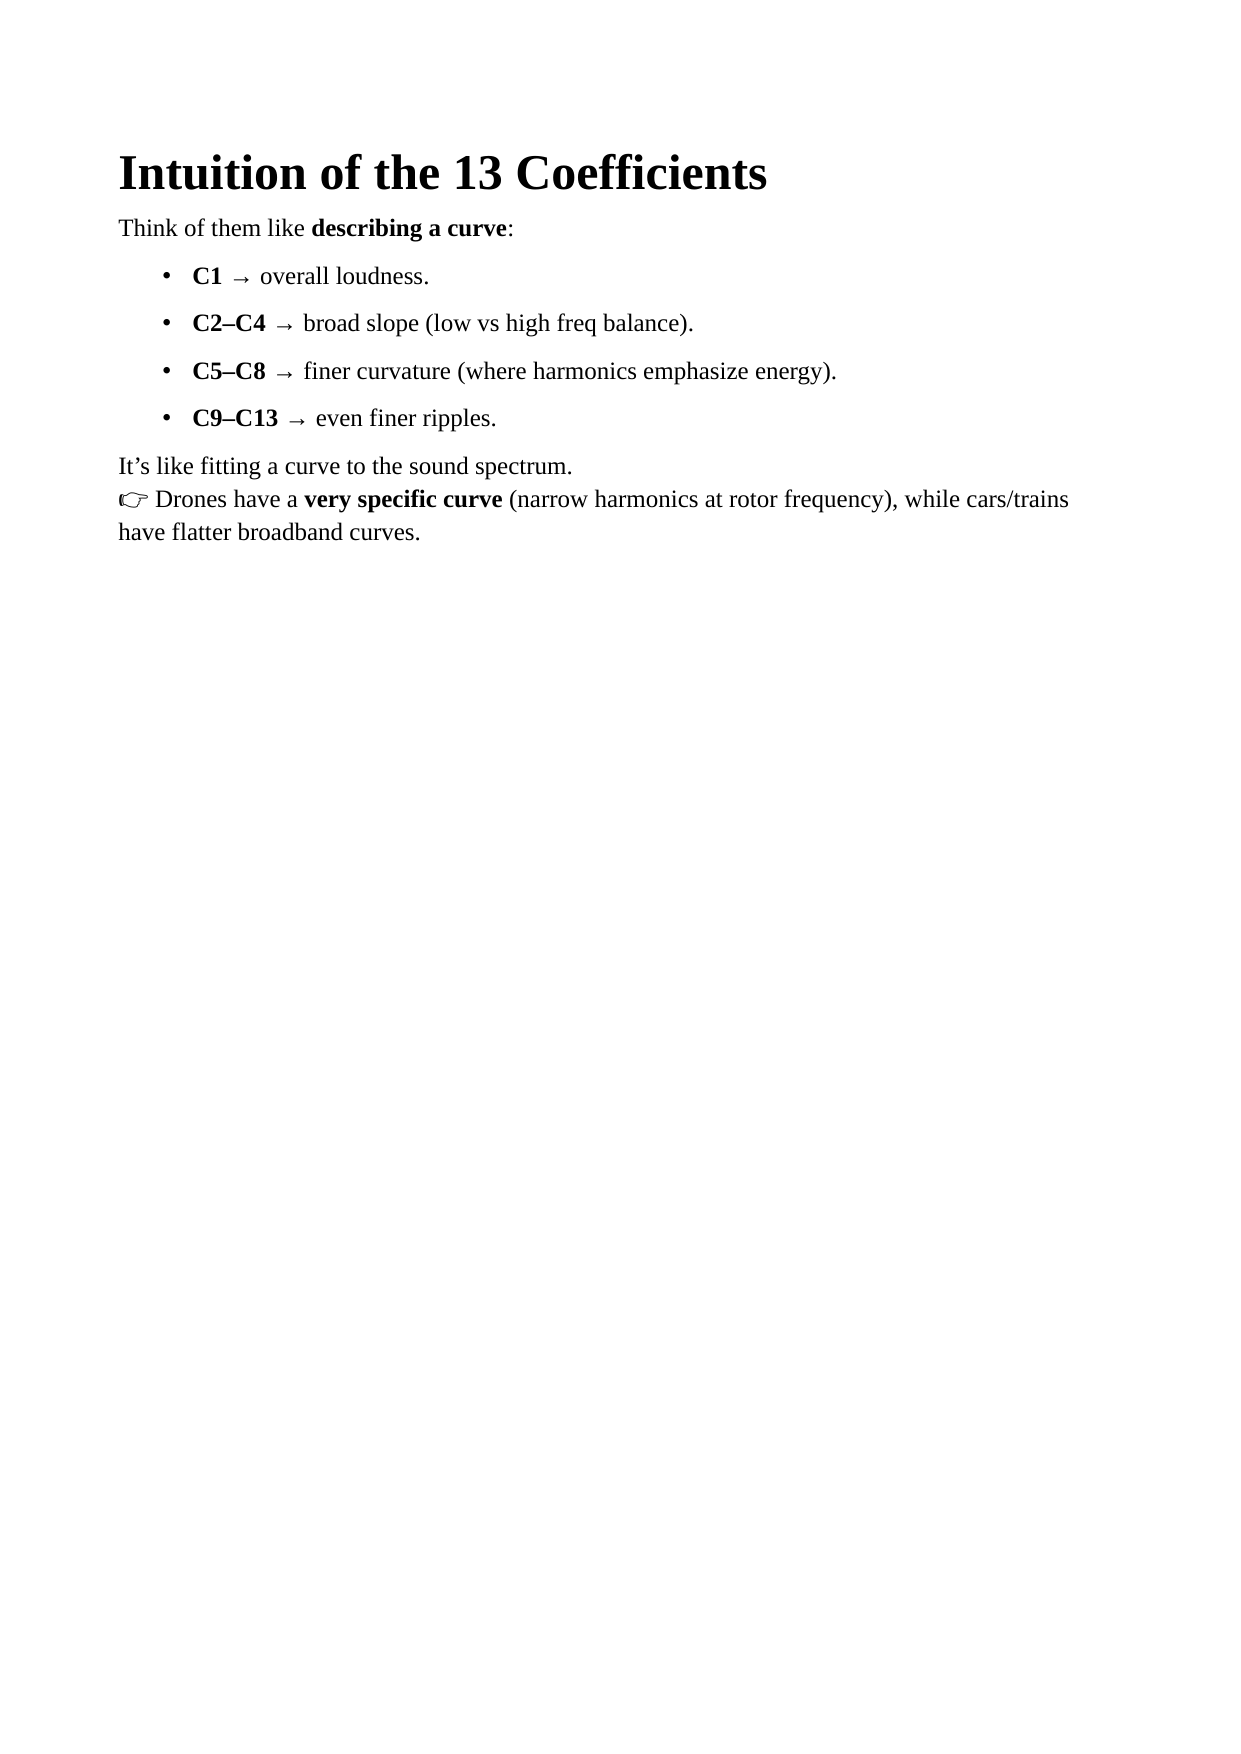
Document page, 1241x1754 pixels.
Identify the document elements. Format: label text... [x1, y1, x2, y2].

list C2–C4 → broad slope (low vs high freq balance). [162, 308, 1122, 337]
text Think of them like describing a curve: [118, 213, 1122, 242]
subtitle Intuition of the 13 Coefficients [118, 143, 1122, 201]
list C5–C8 → finer curvature (where harmonics emphasize energy). [162, 356, 1122, 385]
list C9–C13 → even finer ripples. [162, 403, 1122, 432]
list C1 → overall loudness. [162, 261, 1122, 289]
text It’s like fitting a curve to the sound spectrum. 👉 Drones have a very specific curve (narrow harmonics at rotor frequency), while cars/trains have flatter broadband curves. [118, 451, 1122, 546]
